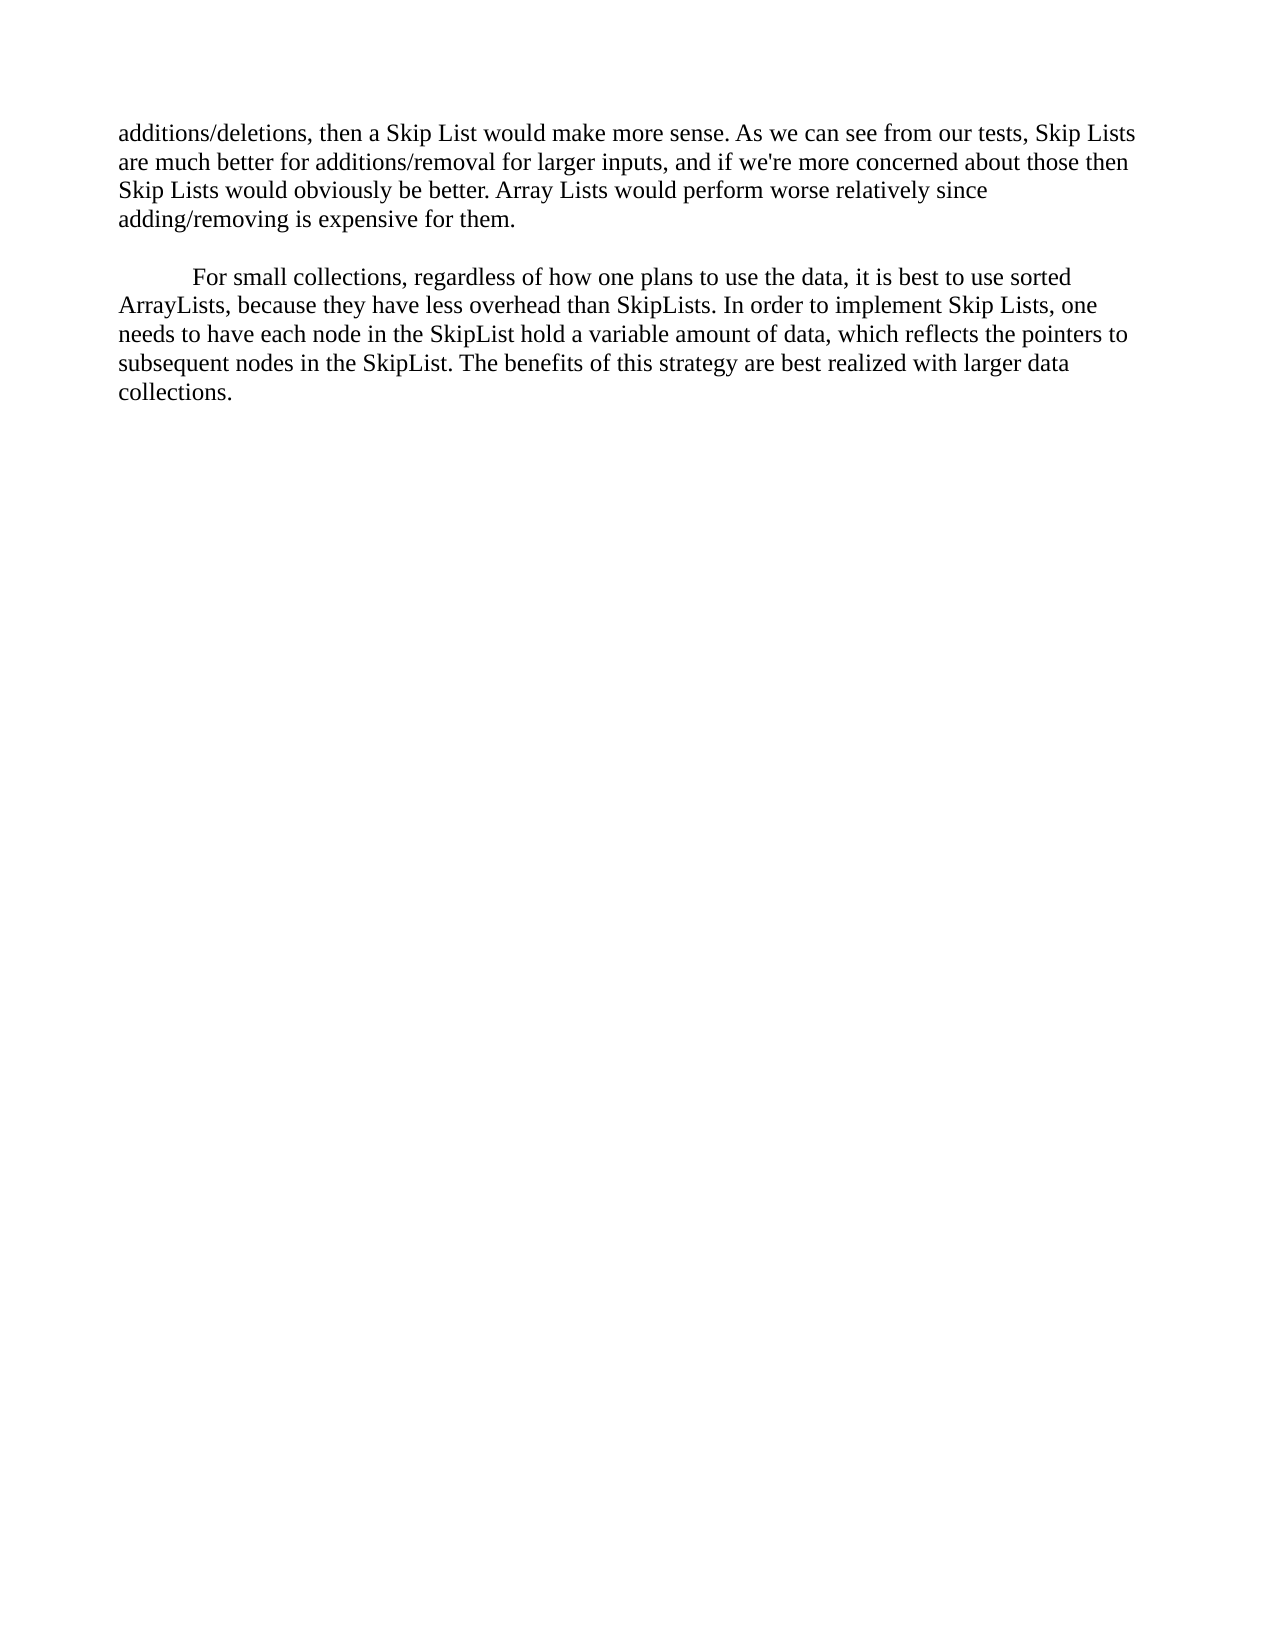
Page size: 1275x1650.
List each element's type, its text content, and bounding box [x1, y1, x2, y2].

text For small collections, regardless of how one plans to use the data, it is best to use sorted ArrayLists, because they have less overhead than SkipLists. In order to implement Skip Lists, one needs to have each node in the SkipList hold a variable amount of data, which reflects the pointers to subsequent nodes in the SkipList. The benefits of this strategy are best realized with larger data collections. [118, 262, 1157, 406]
text additions/deletions, then a Skip List would make more sense. As we can see from our tests, Skip Lists are much better for additions/removal for larger inputs, and if we're more concerned about those then Skip Lists would obviously be better. Array Lists would perform worse relatively since adding/removing is expensive for them. [118, 118, 1157, 233]
